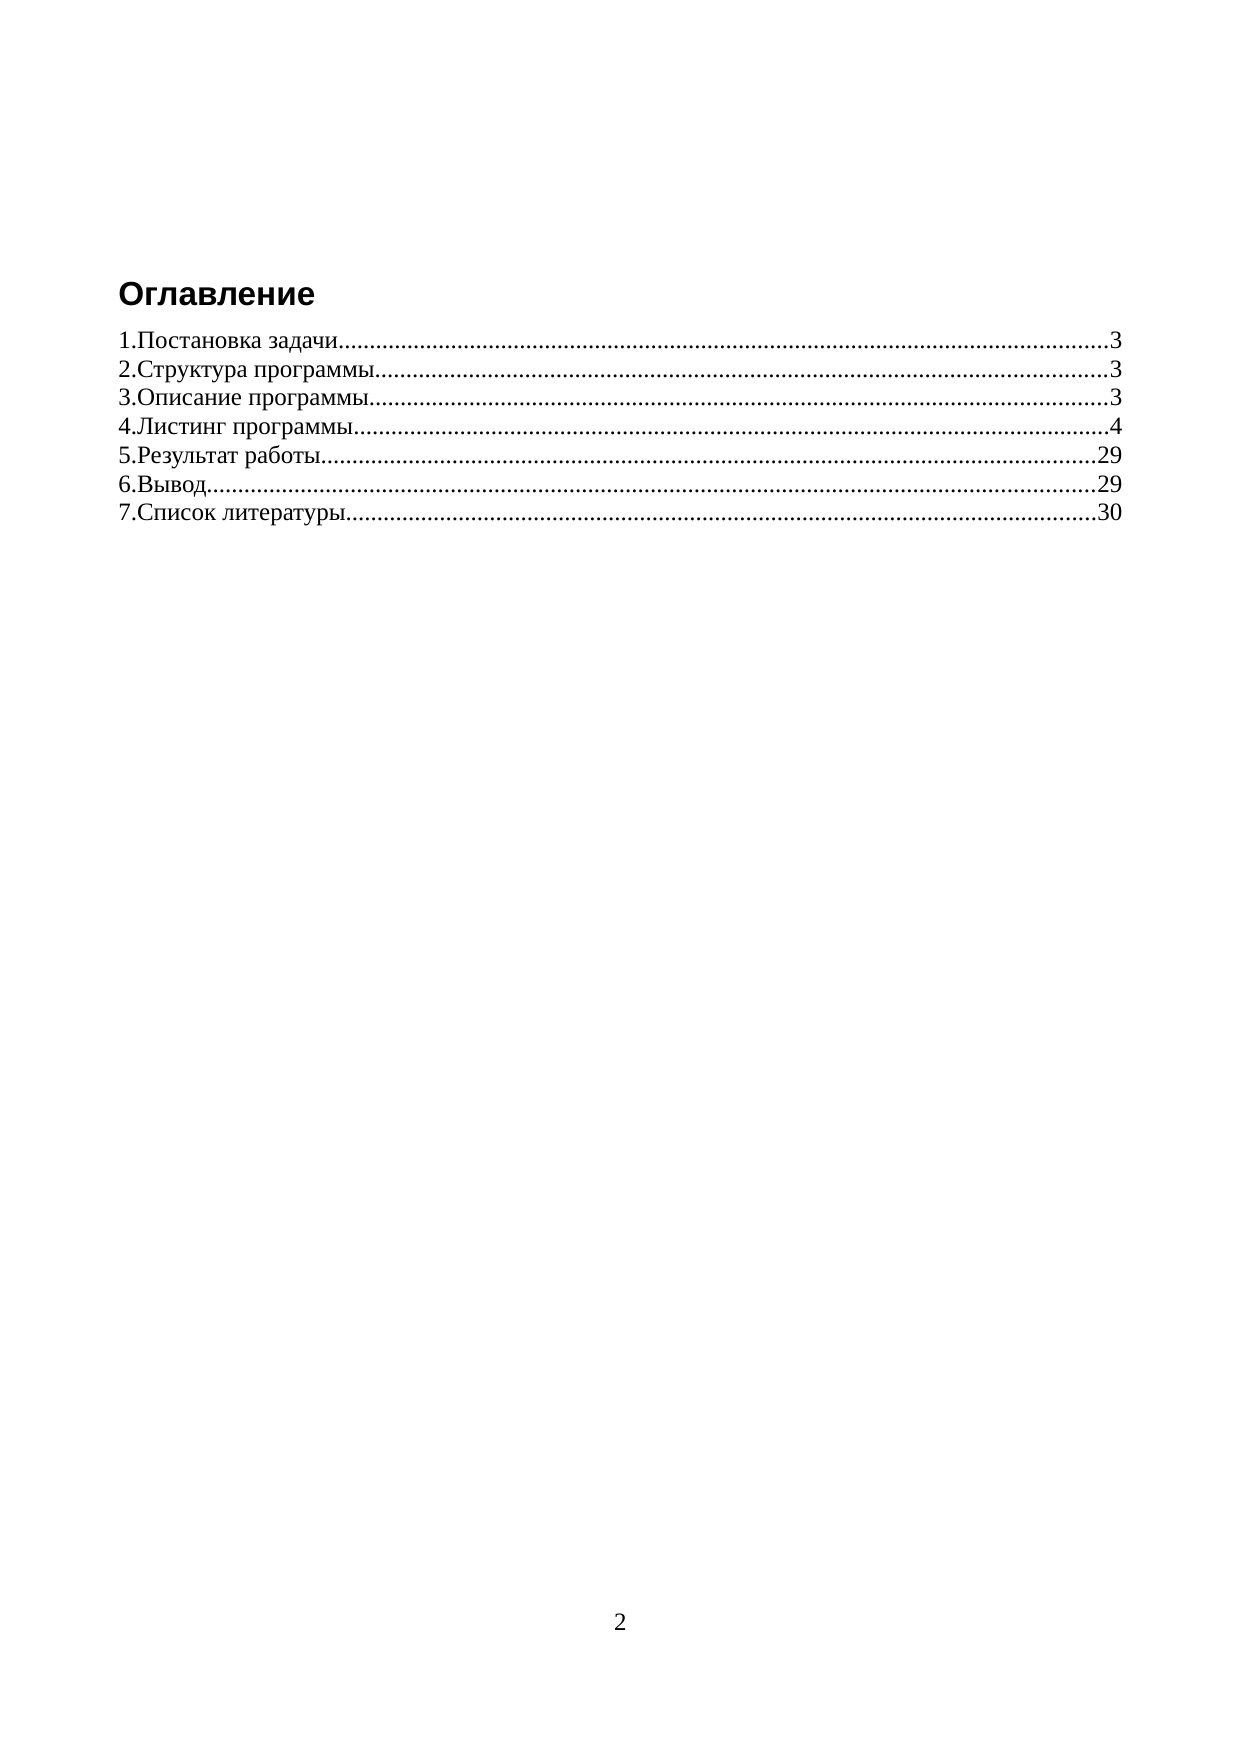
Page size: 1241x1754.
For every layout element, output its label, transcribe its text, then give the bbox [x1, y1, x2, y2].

text 1.Постановка задачи 3 [118, 325, 1122, 354]
text 6.Вывод 29 [118, 469, 1122, 497]
text 3.Описание программы 3 [118, 382, 1122, 411]
text 4.Листинг программы 4 [118, 411, 1122, 440]
subtitle Оглавление [118, 274, 1122, 312]
text 5.Результат работы 29 [118, 440, 1122, 469]
text 2.Структура программы 3 [118, 354, 1122, 382]
text 7.Список литературы 30 [118, 497, 1122, 526]
